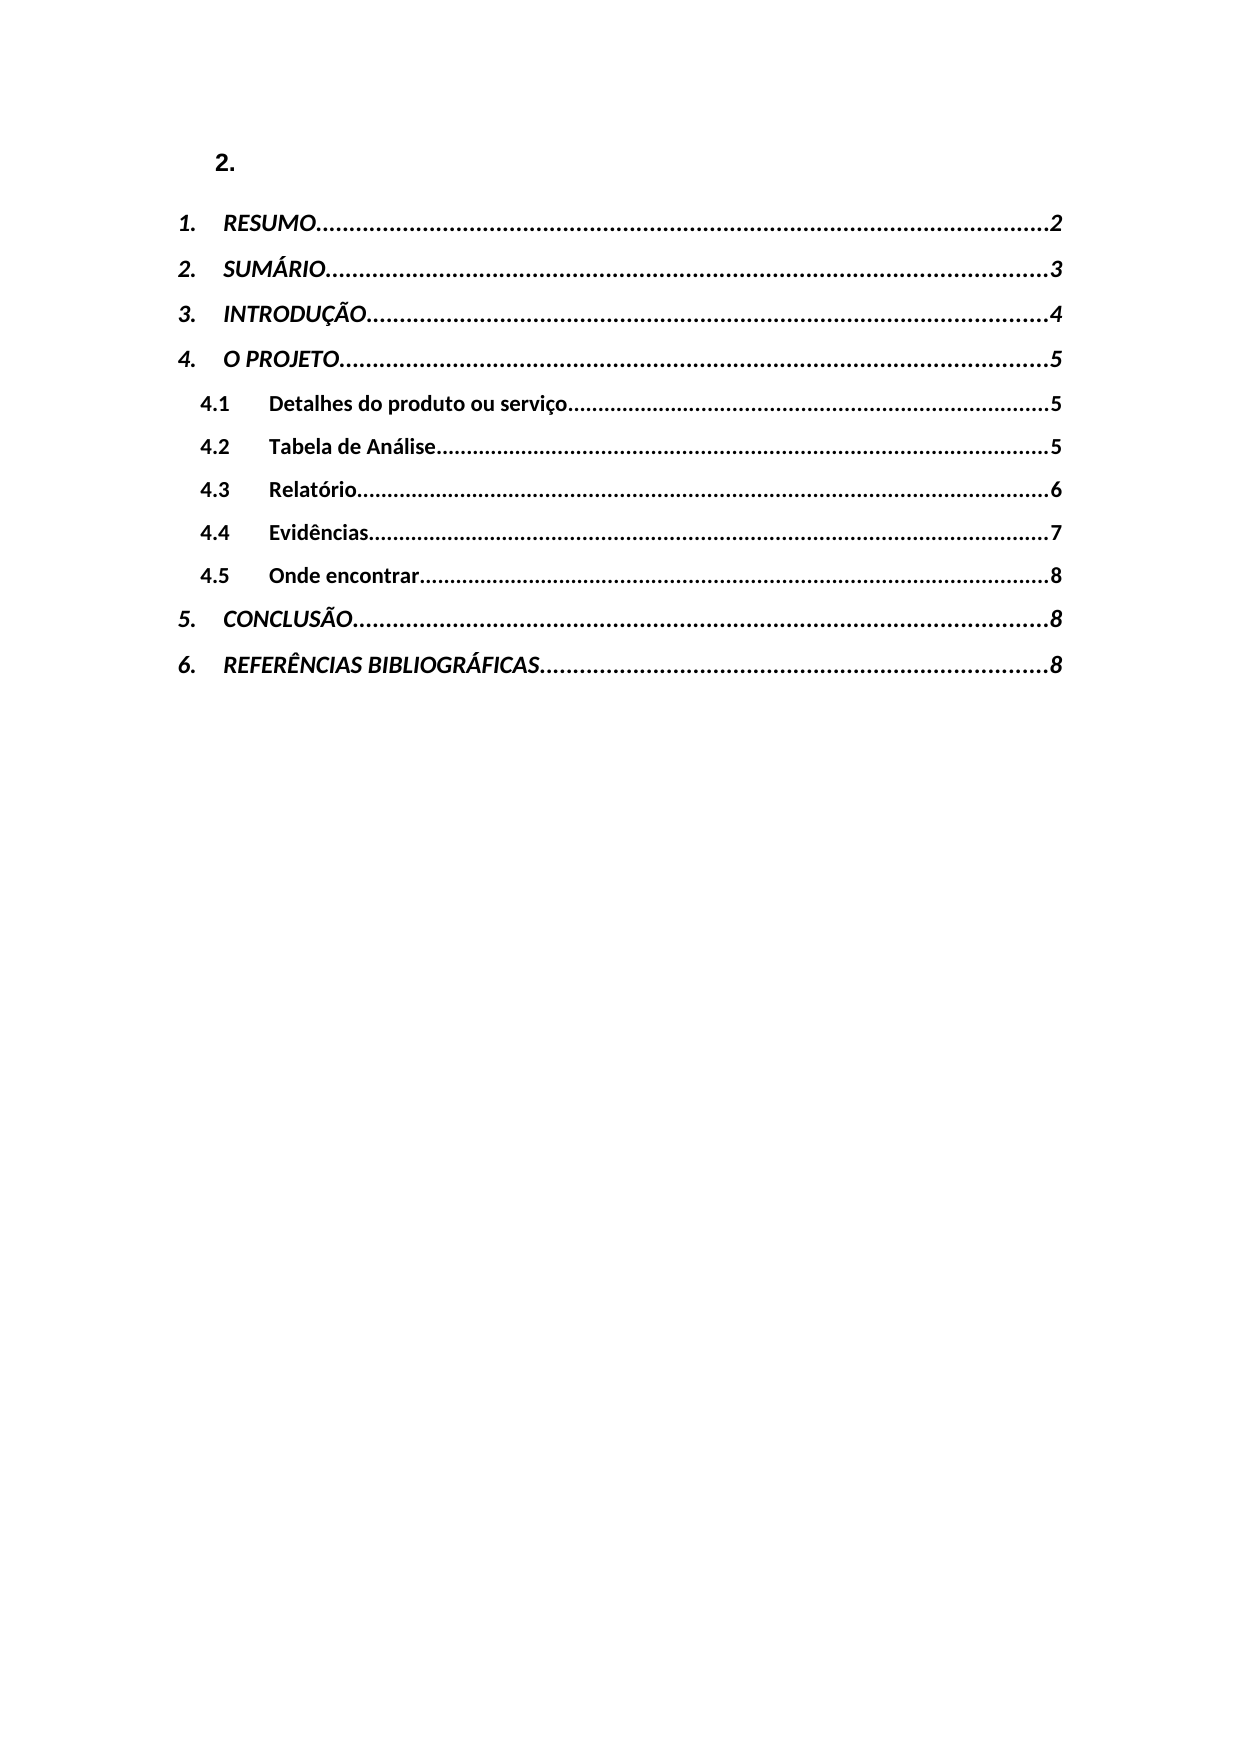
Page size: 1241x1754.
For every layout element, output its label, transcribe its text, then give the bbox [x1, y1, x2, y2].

text 4.1 Detalhes do produto ou serviço 5 [200, 389, 1063, 417]
text 2. SUMÁRIO 3 [177, 253, 1063, 283]
text 4.4 Evidências 7 [200, 518, 1063, 546]
text 6. REFERÊNCIAS BIBLIOGRÁFICAS 8 [177, 649, 1063, 679]
text 4.2 Tabela de Análise 5 [200, 432, 1063, 460]
text 4.3 Relatório 6 [200, 475, 1063, 503]
text 4.5 Onde encontrar 8 [200, 561, 1063, 589]
text 5. CONCLUSÃO 8 [177, 604, 1063, 634]
text 4. O PROJETO 5 [177, 344, 1063, 374]
text 3. INTRODUÇÃO 4 [177, 298, 1063, 329]
text 1. RESUMO 2 [177, 207, 1063, 238]
